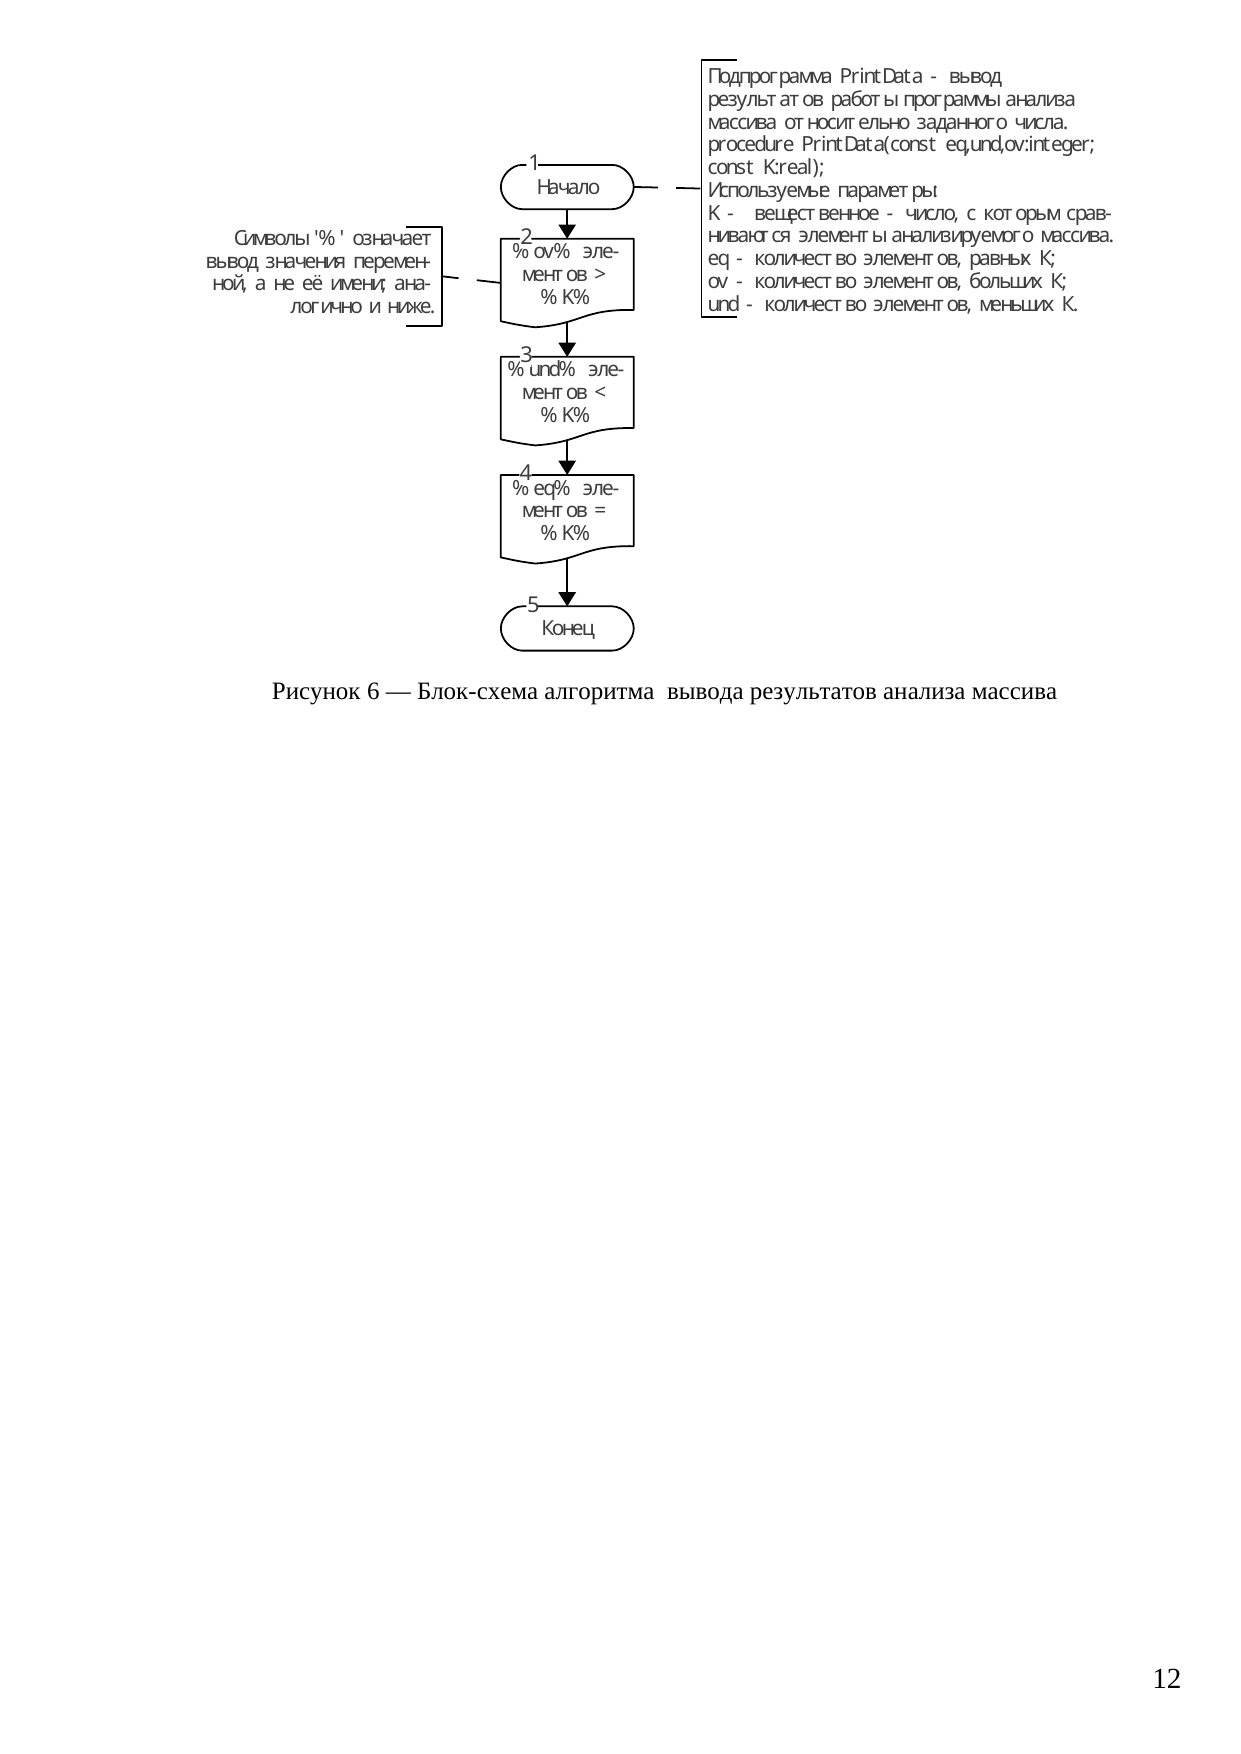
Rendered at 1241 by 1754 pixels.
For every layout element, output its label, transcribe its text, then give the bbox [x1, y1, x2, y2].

text Рисунок 6 — Блок-схема алгоритма вывода результатов анализа массива [152, 676, 1177, 705]
